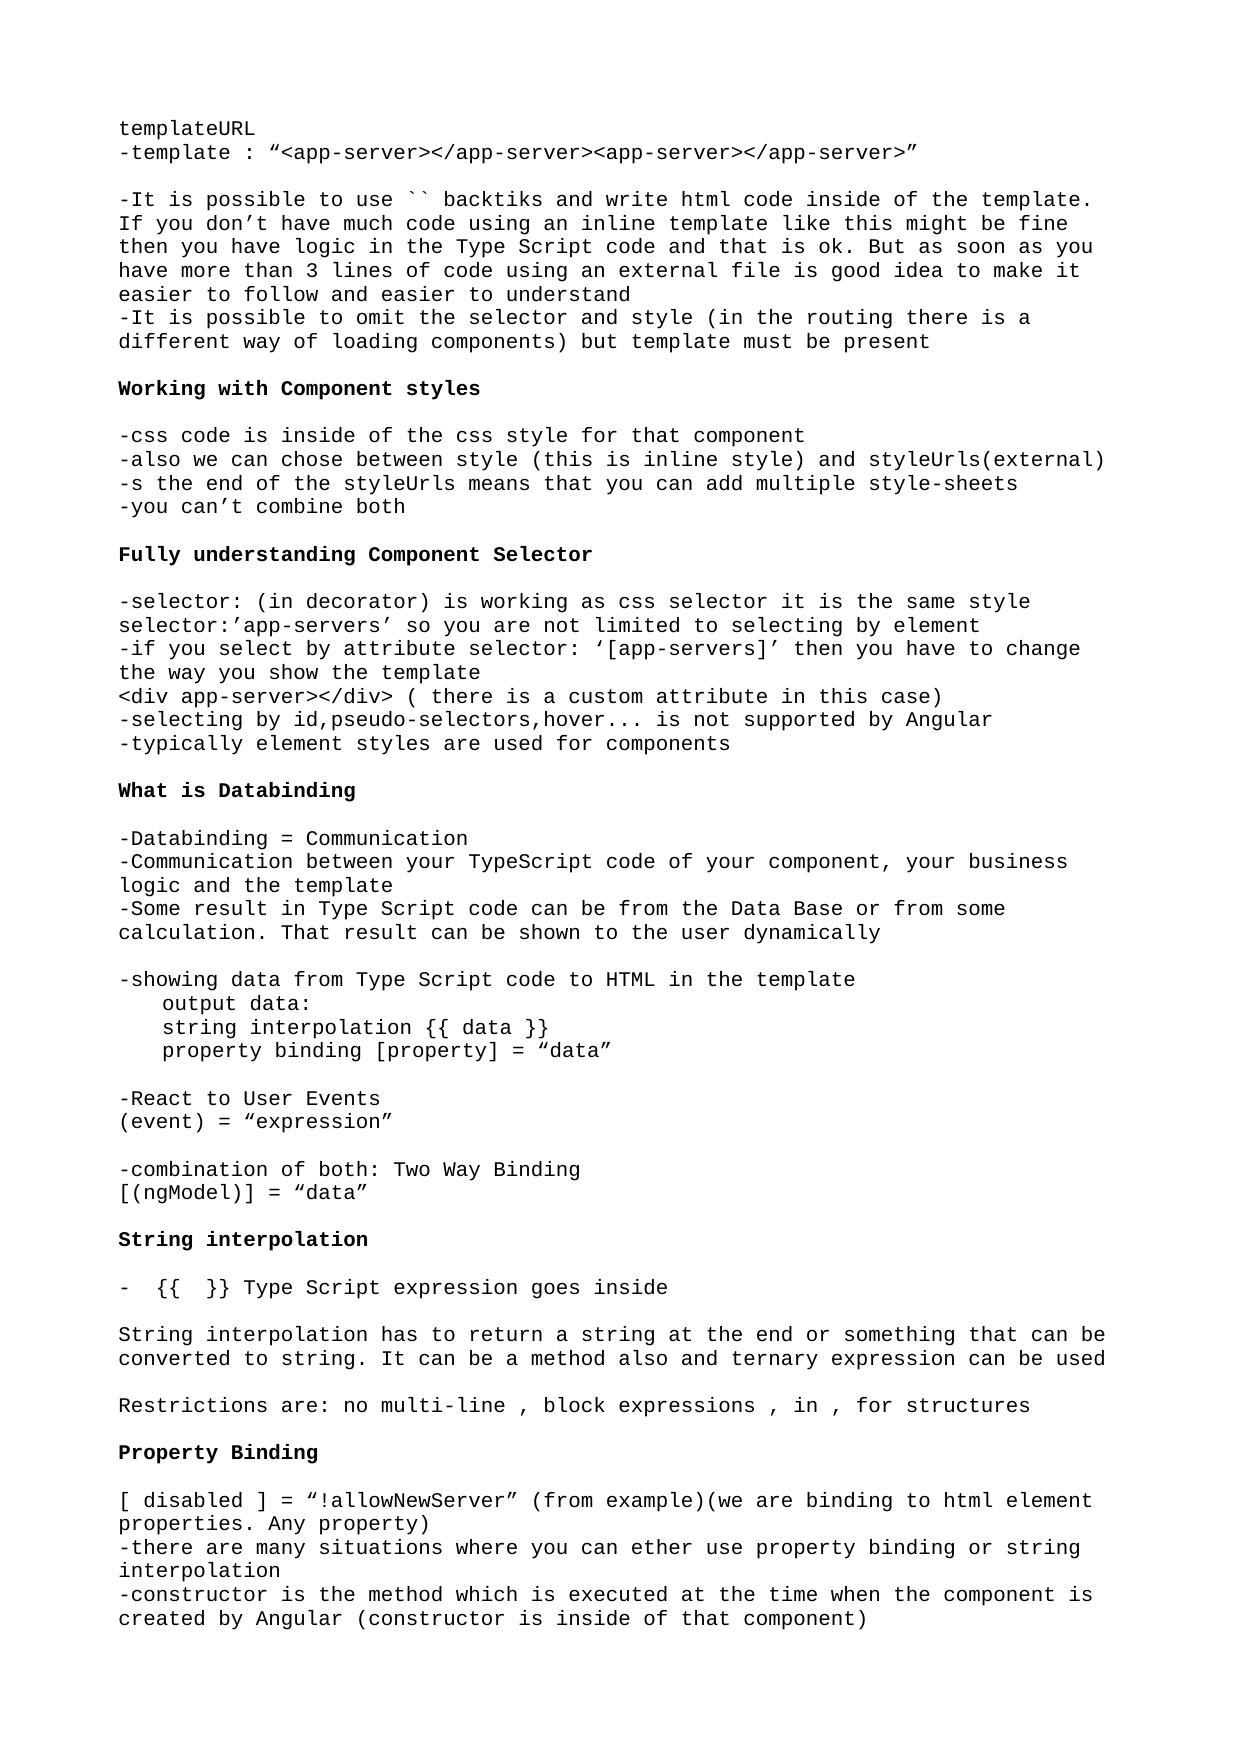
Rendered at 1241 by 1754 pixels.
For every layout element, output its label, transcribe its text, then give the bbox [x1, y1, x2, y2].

text -Communication between your TypeScript code of your component, your business logic and the template [118, 851, 1122, 898]
text -you can’t combine both [118, 496, 1122, 520]
text templateURL [118, 118, 1122, 142]
text -constructor is the method which is executed at the time when the component is created by Angular (constructor is inside of that component) [118, 1584, 1122, 1631]
text string interpolation {{ data }} [118, 1017, 1122, 1040]
text -template : “<app-server></app-server><app-server></app-server>” [118, 142, 1122, 165]
text -s the end of the styleUrls means that you can add multiple style-sheets [118, 473, 1122, 496]
text -Databinding = Communication [118, 827, 1122, 851]
text What is Databinding [118, 780, 1122, 804]
text -It is possible to use `` backtiks and write html code inside of the template. [118, 189, 1122, 213]
text Fully understanding Component Selector [118, 544, 1122, 567]
text String interpolation [118, 1229, 1122, 1253]
text <div app-server></div> ( there is a custom attribute in this case) [118, 686, 1122, 709]
text -also we can chose between style (this is inline style) and styleUrls(external) [118, 449, 1122, 473]
text property binding [property] = “data” [118, 1040, 1122, 1064]
text [(ngModel)] = “data” [118, 1182, 1122, 1206]
text -selecting by id,pseudo-selectors,hover... is not supported by Angular [118, 709, 1122, 733]
text -It is possible to omit the selector and style (in the routing there is a different way of loading components) but template must be present [118, 307, 1122, 354]
text -Some result in Type Script code can be from the Data Base or from some calculation. That result can be shown to the user dynamically [118, 898, 1122, 946]
text -selector: (in decorator) is working as css selector it is the same style [118, 591, 1122, 615]
text [ disabled ] = “!allowNewServer” (from example)(we are binding to html element properties. Any property) [118, 1489, 1122, 1537]
text -React to User Events [118, 1088, 1122, 1111]
text String interpolation has to return a string at the end or something that can be converted to string. It can be a method also and ternary expression can be used [118, 1324, 1122, 1371]
text Working with Component styles [118, 378, 1122, 402]
text -combination of both: Two Way Binding [118, 1158, 1122, 1182]
text Property Binding [118, 1442, 1122, 1466]
text -css code is inside of the css style for that component [118, 426, 1122, 449]
text selector:’app-servers’ so you are not limited to selecting by element [118, 615, 1122, 638]
text (event) = “expression” [118, 1111, 1122, 1135]
text Restrictions are: no multi-line , block expressions , in , for structures [118, 1395, 1122, 1419]
text -showing data from Type Script code to HTML in the template [118, 969, 1122, 993]
text output data: [118, 993, 1122, 1017]
text -typically element styles are used for components [118, 733, 1122, 757]
text -there are many situations where you can ether use property binding or string interpolation [118, 1537, 1122, 1584]
text If you don’t have much code using an inline template like this might be fine then you have logic in the Type Script code and that is ok. But as soon as you have more than 3 lines of code using an external file is good idea to make it easier to follow and easier to understand [118, 213, 1122, 307]
text -if you select by attribute selector: ‘[app-servers]’ then you have to change the way you show the template [118, 638, 1122, 686]
text - {{ }} Type Script expression goes inside [118, 1277, 1122, 1300]
